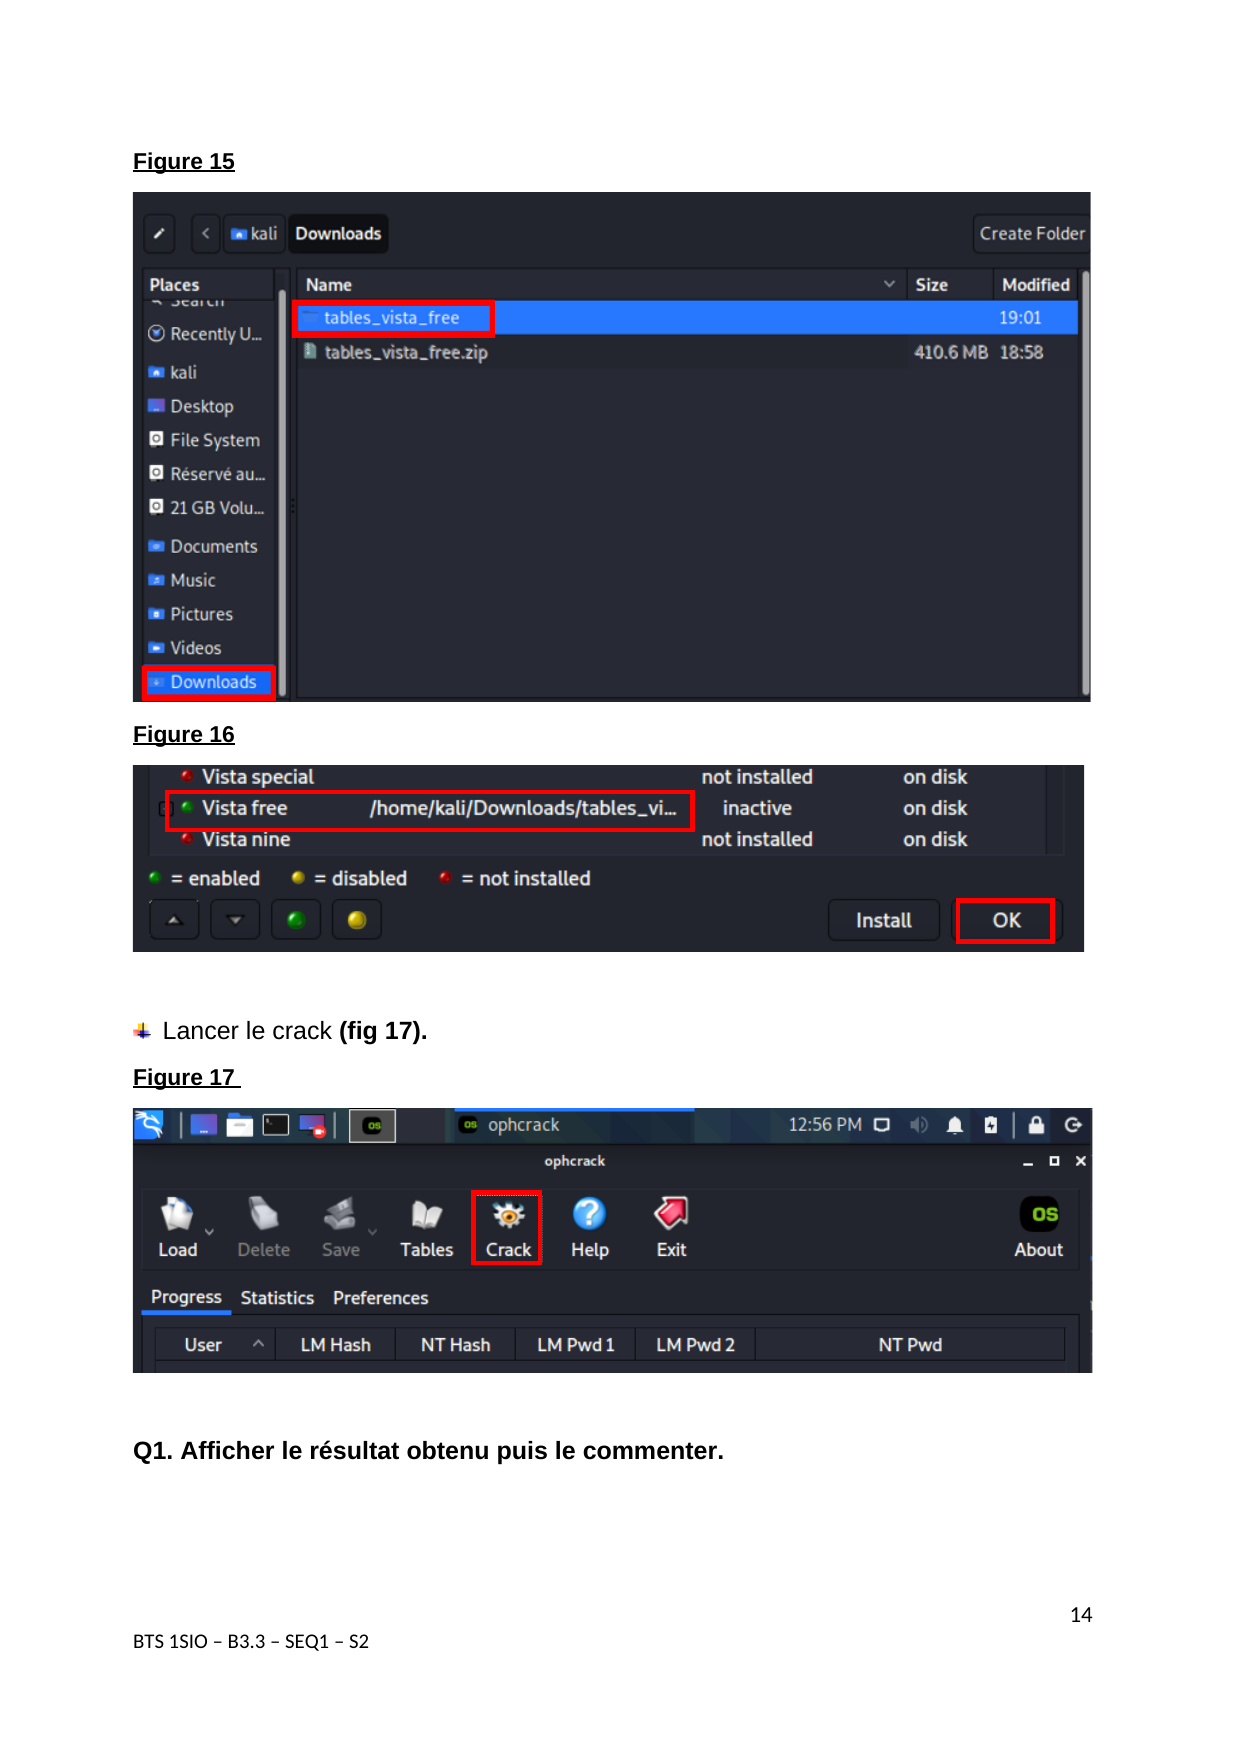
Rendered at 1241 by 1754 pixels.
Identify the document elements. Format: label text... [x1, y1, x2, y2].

text Figure 17 [133, 1063, 1092, 1090]
list Lancer le crack (fig 17). [133, 1016, 1092, 1044]
text Figure 16 [133, 721, 1092, 747]
picture [133, 1021, 151, 1039]
text Q1. Afficher le résultat obtenu puis le commenter. [133, 1436, 1092, 1465]
picture [132, 765, 1085, 952]
picture [132, 1108, 1093, 1373]
picture [132, 192, 1092, 702]
text Figure 15 [133, 148, 1092, 174]
